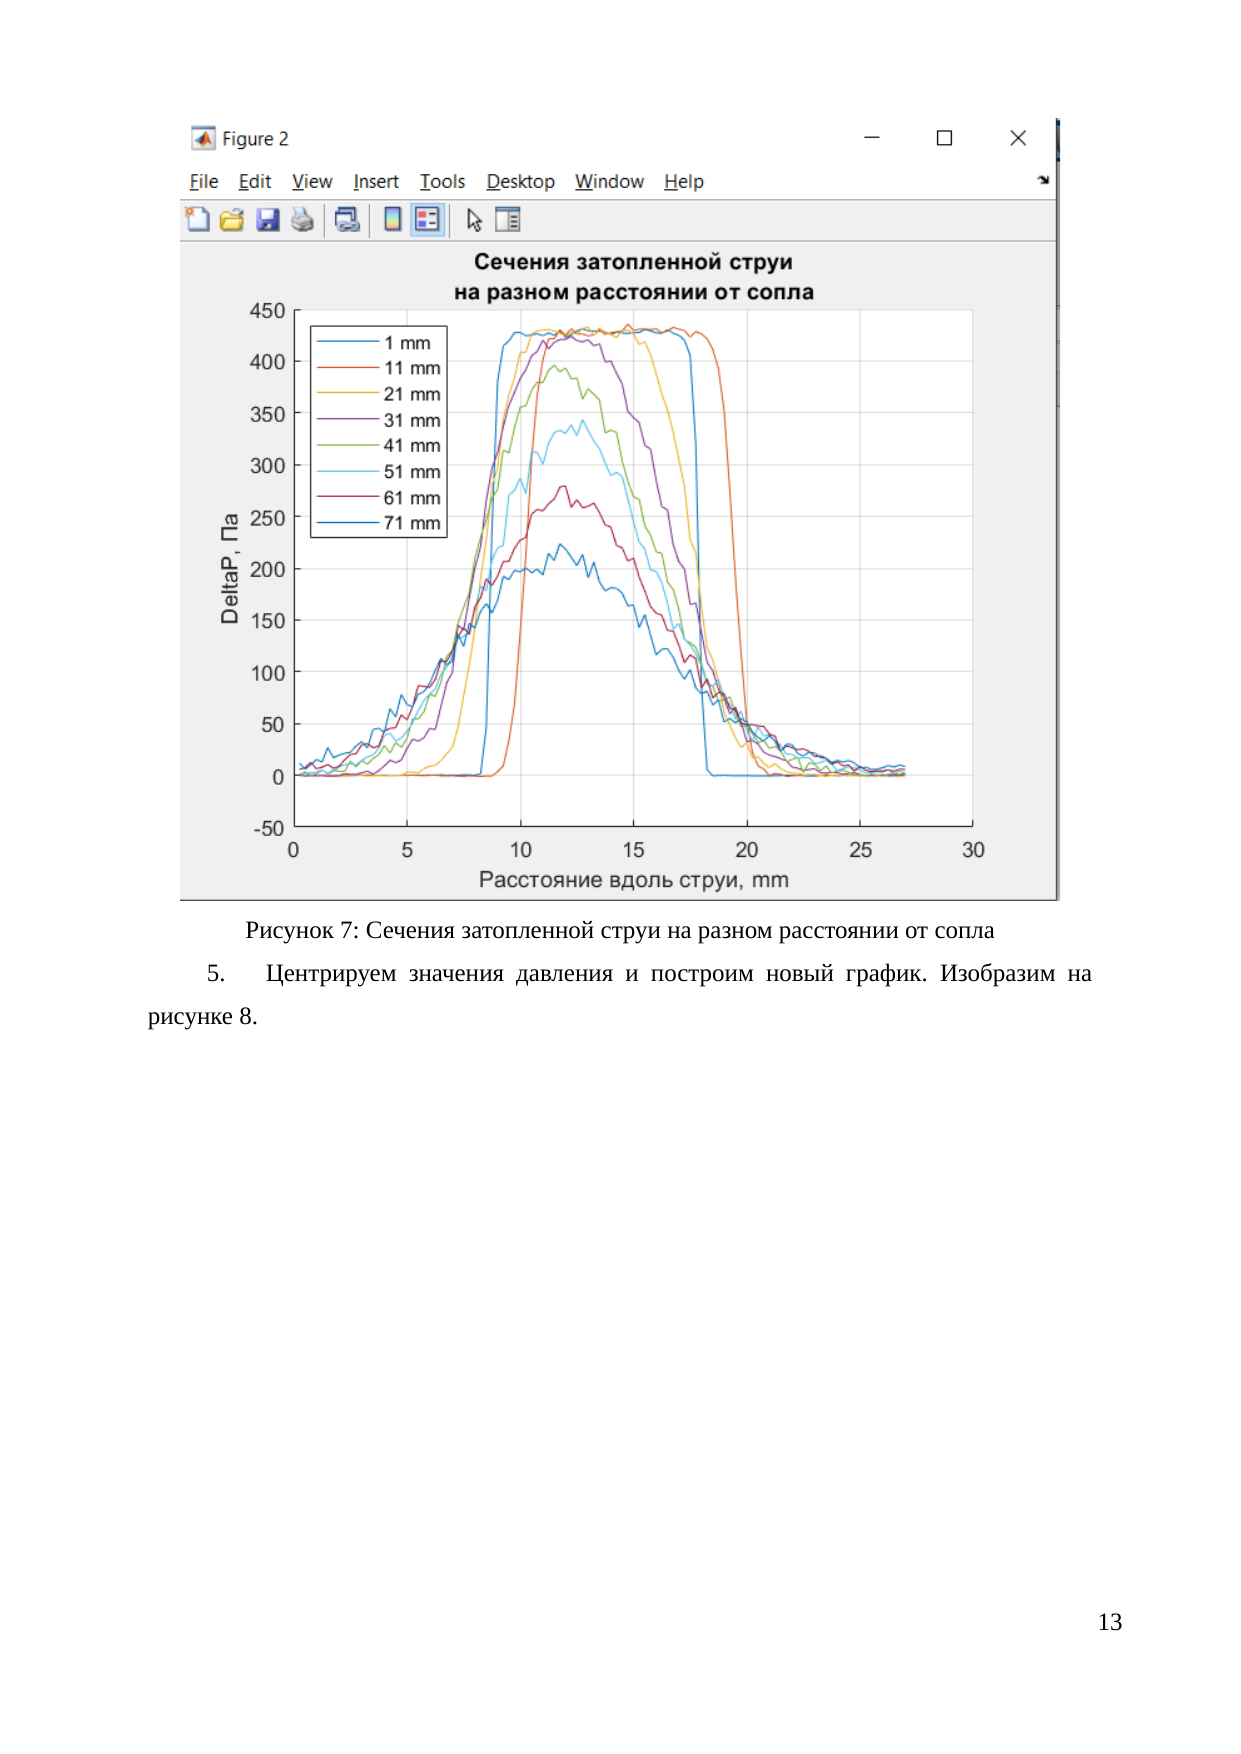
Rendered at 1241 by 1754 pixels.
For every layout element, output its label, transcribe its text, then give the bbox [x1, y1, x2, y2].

picture [180, 118, 1060, 901]
list Рисунок 7: Сечения затопленной струи на разном расстоянии от сопла [180, 901, 1060, 944]
list Центрируем значения давления и построим новый график. Изобразим на рисунке 8. [148, 161, 1093, 1030]
